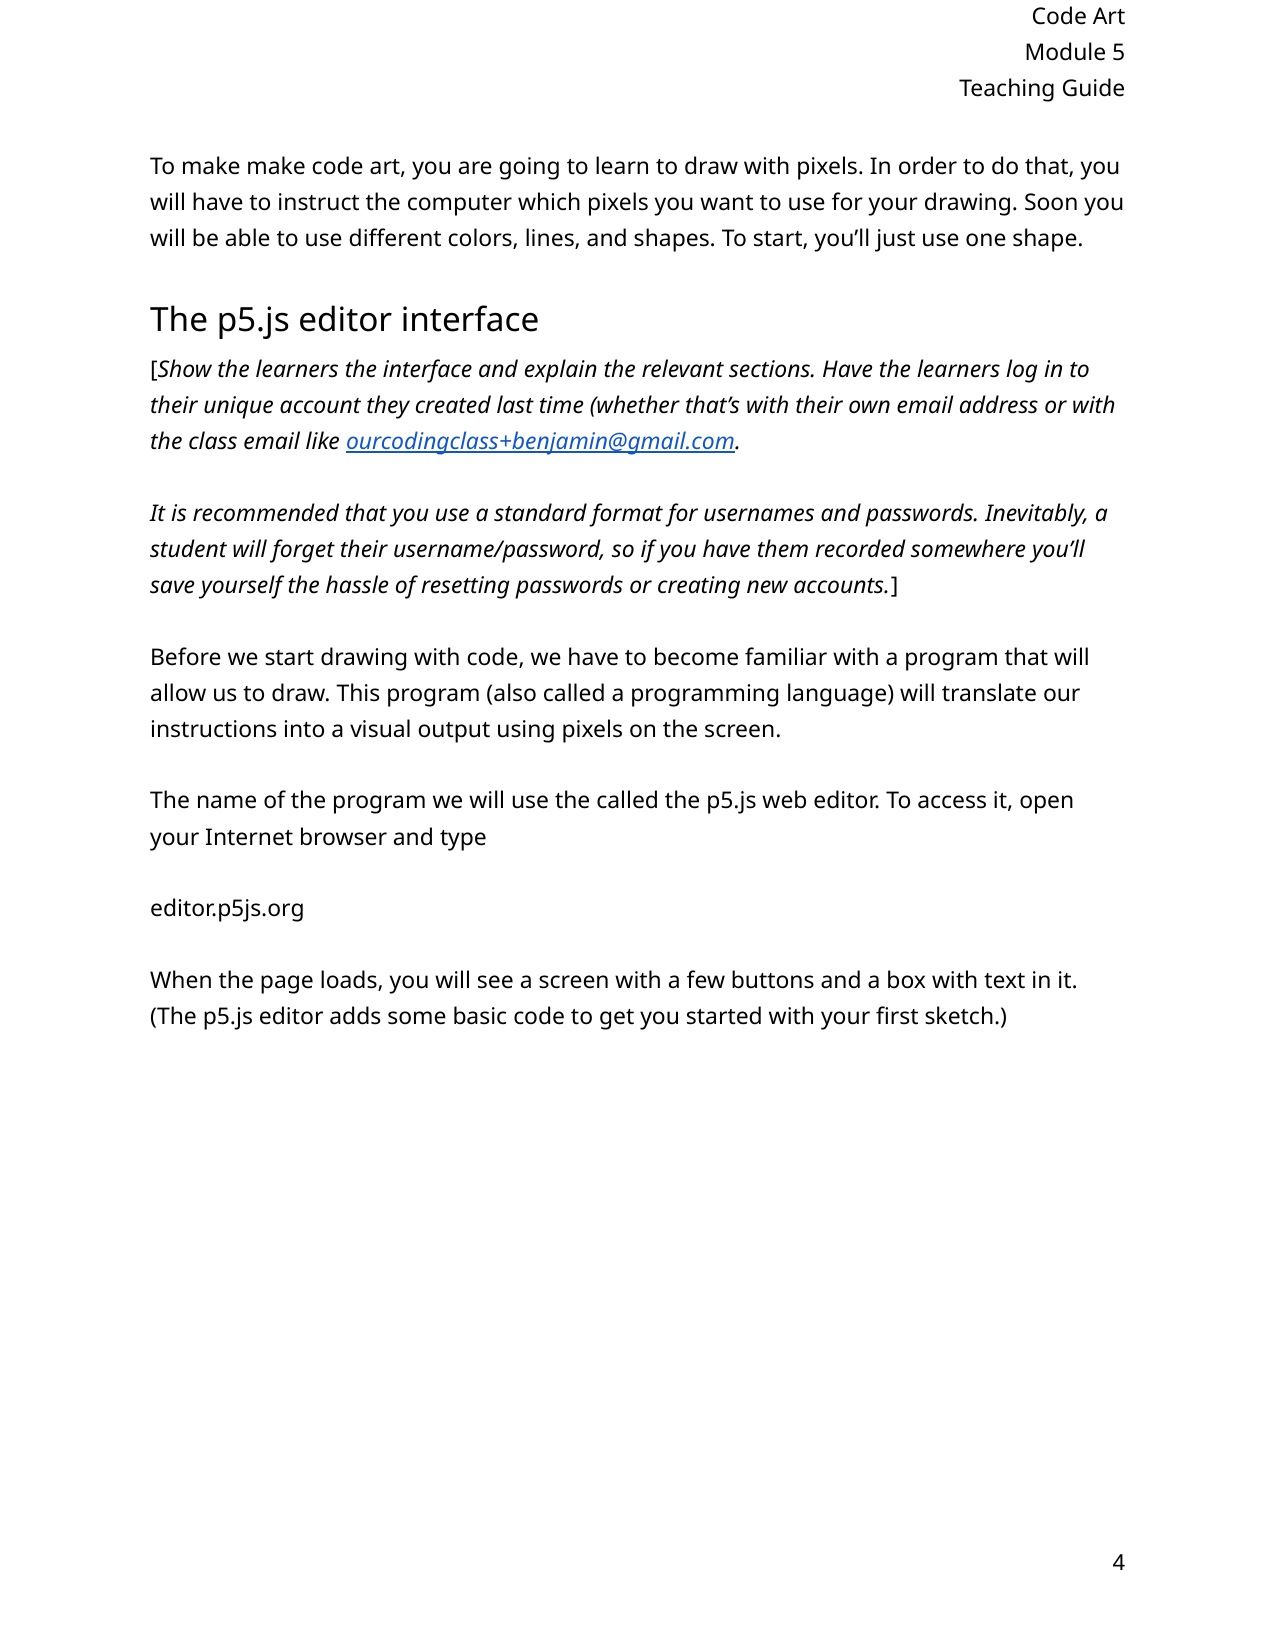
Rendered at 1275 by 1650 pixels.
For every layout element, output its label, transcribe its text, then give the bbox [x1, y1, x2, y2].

text To make make code art, you are going to learn to draw with pixels. In order to do that, you will have to instruct the computer which pixels you want to use for your drawing. Soon you will be able to use different colors, lines, and shapes. To start, you’ll just use one shape. [150, 150, 1125, 253]
text Before we start drawing with code, we have to become familiar with a program that will allow us to draw. This program (also called a programming language) will translate our instructions into a visual output using pixels on the screen. [150, 641, 1125, 744]
subtitle The p5.js editor interface [150, 295, 1125, 341]
text When the page loads, you will see a screen with a few buttons and a box with text in it. (The p5.js editor adds some basic code to get you started with your first sketch.) [150, 964, 1125, 1031]
text It is recommended that you use a standard format for usernames and passwords. Inevitably, a student will forget their username/password, so if you have them recorded somewhere you’ll save yourself the hassle of resetting passwords or creating new accounts.] [150, 497, 1125, 600]
text The name of the program we will use the called the p5.js web editor. To access it, open your Internet browser and type [150, 784, 1125, 852]
text editor.p5js.org [150, 892, 1125, 923]
text [Show the learners the interface and explain the relevant sections. Have the learners log in to their unique account they created last time (whether that’s with their own email address or with the class email like ourcodingclass+benjamin@gmail.com. [150, 353, 1125, 456]
